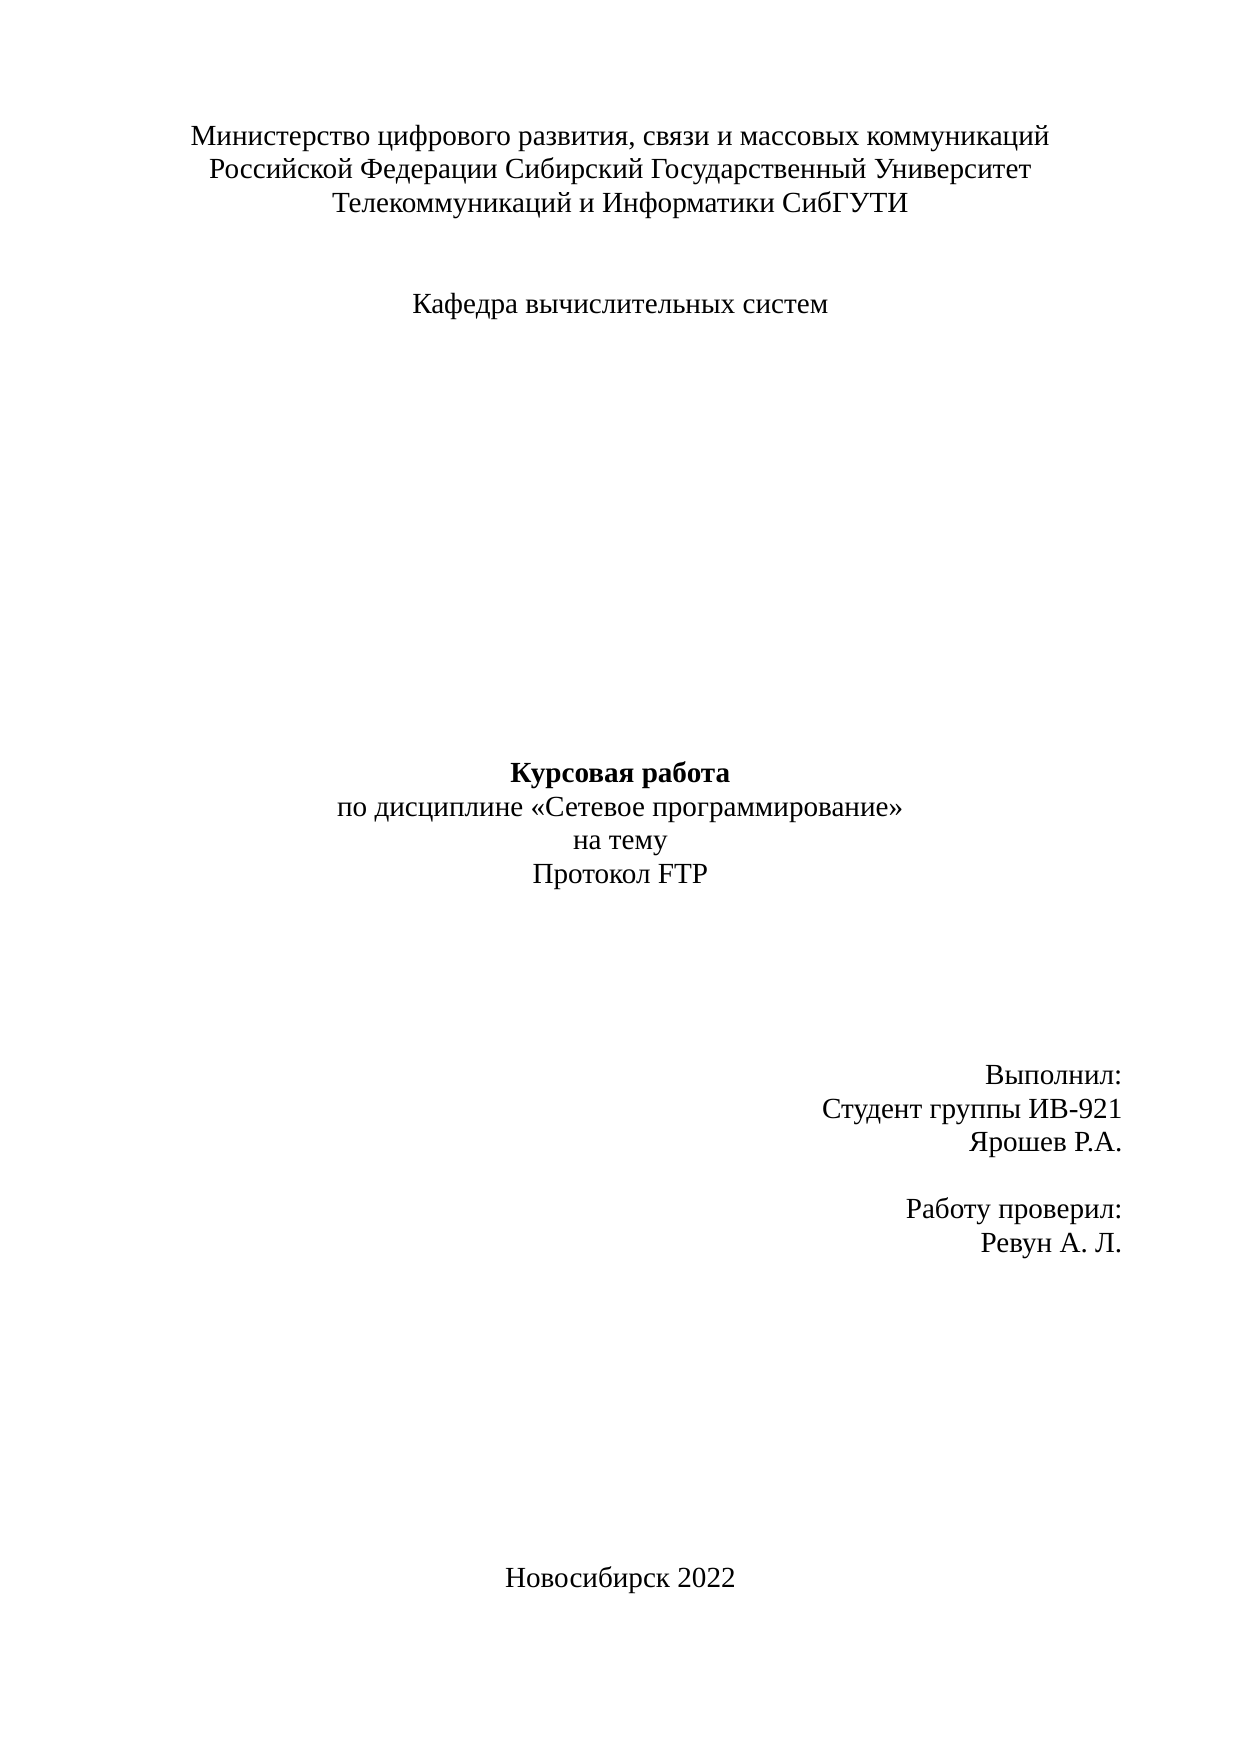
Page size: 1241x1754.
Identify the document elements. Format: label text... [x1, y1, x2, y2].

text на тему [118, 822, 1122, 856]
text Министерство цифрового развития, связи и массовых коммуникаций Российской Федерации Сибирский Государственный Университет Телекоммуникаций и Информатики СибГУТИ [118, 118, 1122, 219]
text Курсовая работа [118, 755, 1122, 789]
text Студент группы ИВ-921 [118, 1091, 1122, 1124]
text Ревун А. Л. [118, 1225, 1122, 1258]
text Выполнил: [118, 1057, 1122, 1091]
text Работу проверил: [118, 1191, 1122, 1225]
text по дисциплине «Сетевое программирование» [118, 789, 1122, 822]
text Новосибирск 2022 [118, 1560, 1122, 1594]
text Протокол FTP [118, 856, 1122, 889]
text Кафедра вычислительных систем [118, 286, 1122, 319]
text Ярошев Р.А. [118, 1124, 1122, 1158]
